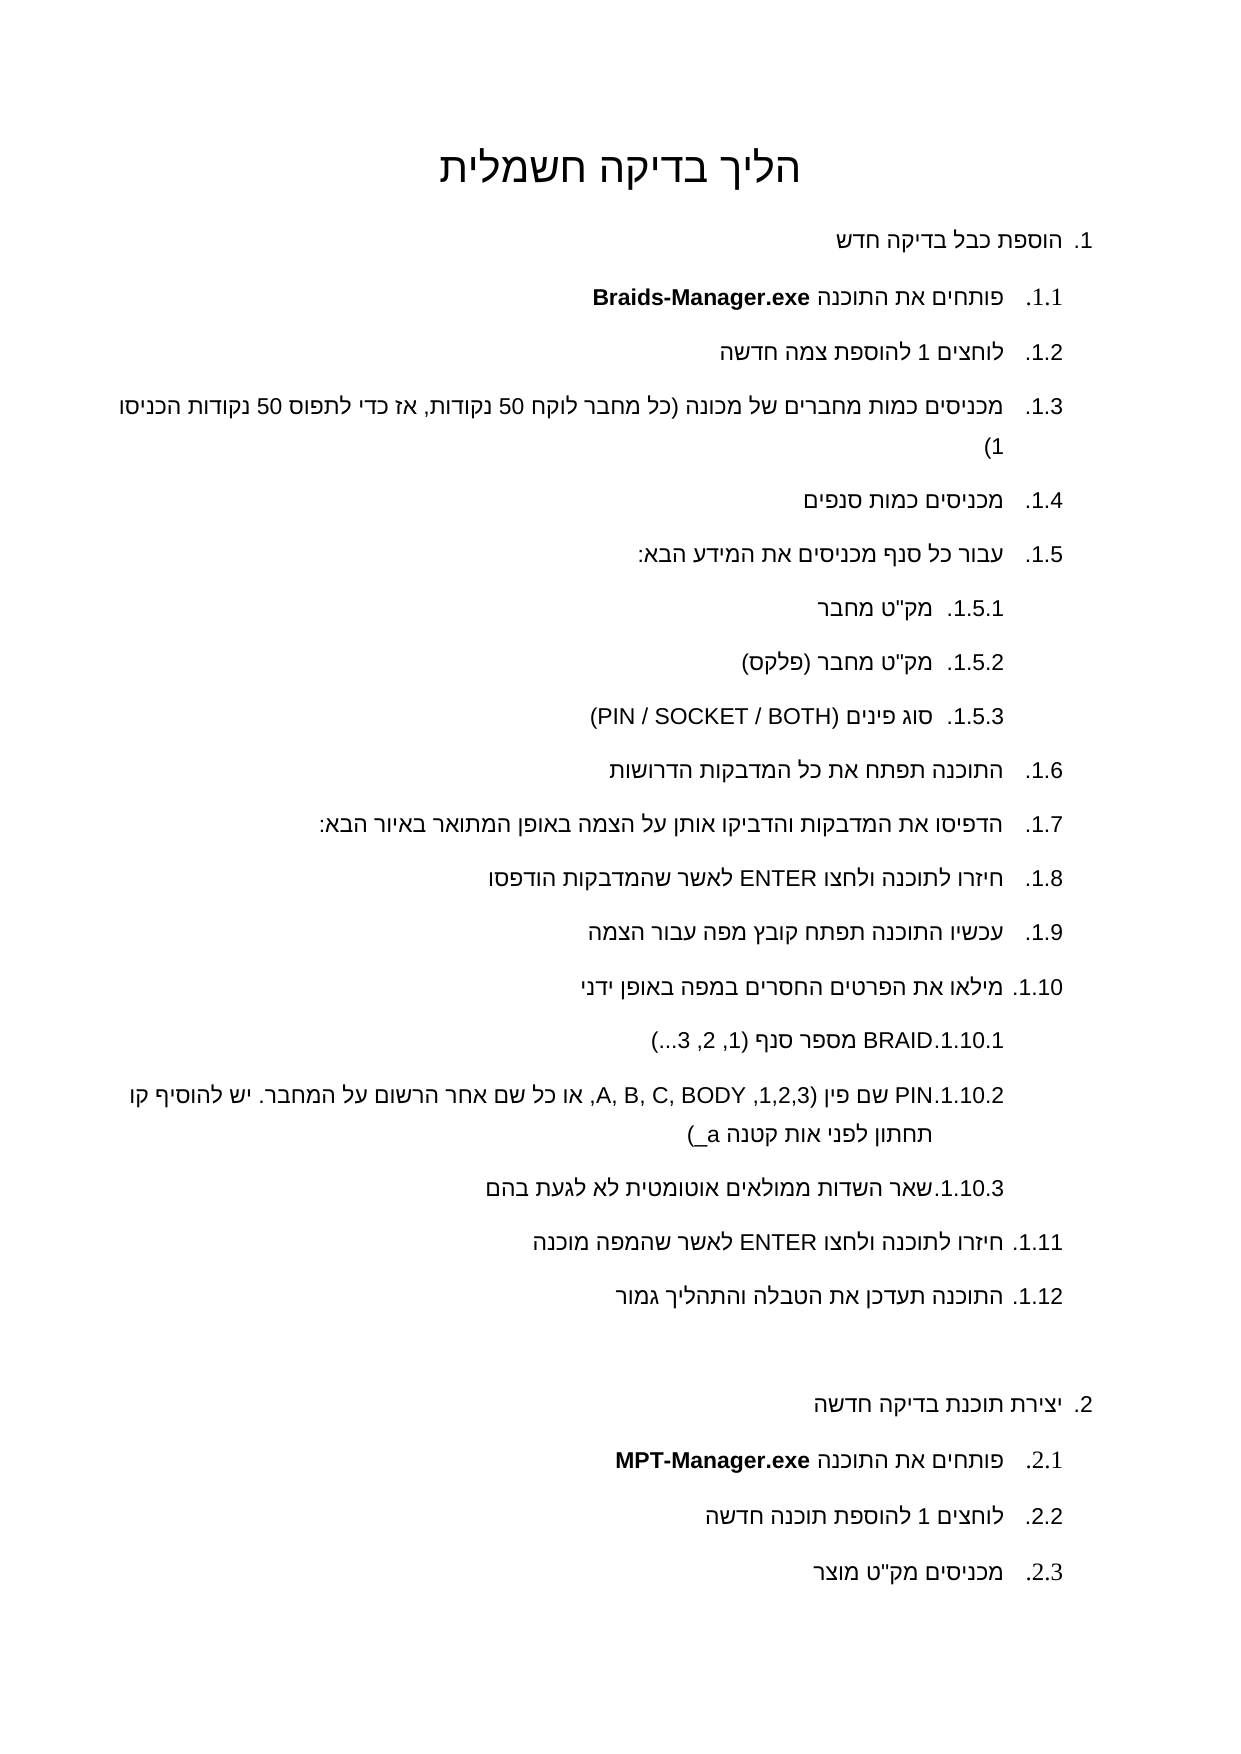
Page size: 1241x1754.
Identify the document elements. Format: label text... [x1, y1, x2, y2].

list התוכנה תפתח את כל המדבקות הדרושות [118, 757, 1063, 783]
list מכניסים כמות סנפים [118, 487, 1063, 513]
list פותחים את התוכנה Braids-Manager.exe [118, 282, 1063, 310]
list עבור כל סנף מכניסים את המידע הבא: [118, 541, 1063, 567]
list מכניסים כמות מחברים של מכונה (כל מחבר לוקח 50 נקודות, אז כדי לתפוס 50 נקודות הכניסו 1) [118, 393, 1063, 459]
list מק"ט מחבר [118, 595, 1004, 621]
list PIN שם פין (1,2,3, A, B, C, BODY, או כל שם אחר הרשום על המחבר. יש להוסיף קו תחתון לפני אות קטנה a_) [118, 1082, 1004, 1147]
list לוחצים 1 להוספת צמה חדשה [118, 339, 1063, 366]
list הדפיסו את המדבקות והדביקו אותן על הצמה באופן המתואר באיור הבא: [118, 811, 1063, 838]
list פותחים את התוכנה MPT-Manager.exe [118, 1445, 1063, 1474]
list מכניסים מק"ט מוצר [118, 1557, 1063, 1586]
list הוספת כבל בדיקה חדש [118, 227, 1093, 254]
list מילאו את הפרטים החסרים במפה באופן ידני [118, 973, 1063, 1000]
list התוכנה תעדכן את הטבלה והתהליך גמור [118, 1283, 1063, 1309]
list סוג פינים (PIN / SOCKET / BOTH) [118, 703, 1004, 729]
title הליך בדיקה חשמלית [118, 143, 1122, 191]
list BRAID מספר סנף (1, 2, 3...) [118, 1027, 1004, 1054]
list עכשיו התוכנה תפתח קובץ מפה עבור הצמה [118, 919, 1063, 946]
list חיזרו לתוכנה ולחצו ENTER לאשר שהמדבקות הודפסו [118, 865, 1063, 892]
list לוחצים 1 להוספת תוכנה חדשה [118, 1503, 1063, 1529]
list יצירת תוכנת בדיקה חדשה [118, 1391, 1093, 1418]
list שאר השדות ממולאים אוטומטית לא לגעת בהם [118, 1175, 1004, 1201]
list חיזרו לתוכנה ולחצו ENTER לאשר שהמפה מוכנה [118, 1229, 1063, 1256]
list מק"ט מחבר (פלקס) [118, 649, 1004, 675]
